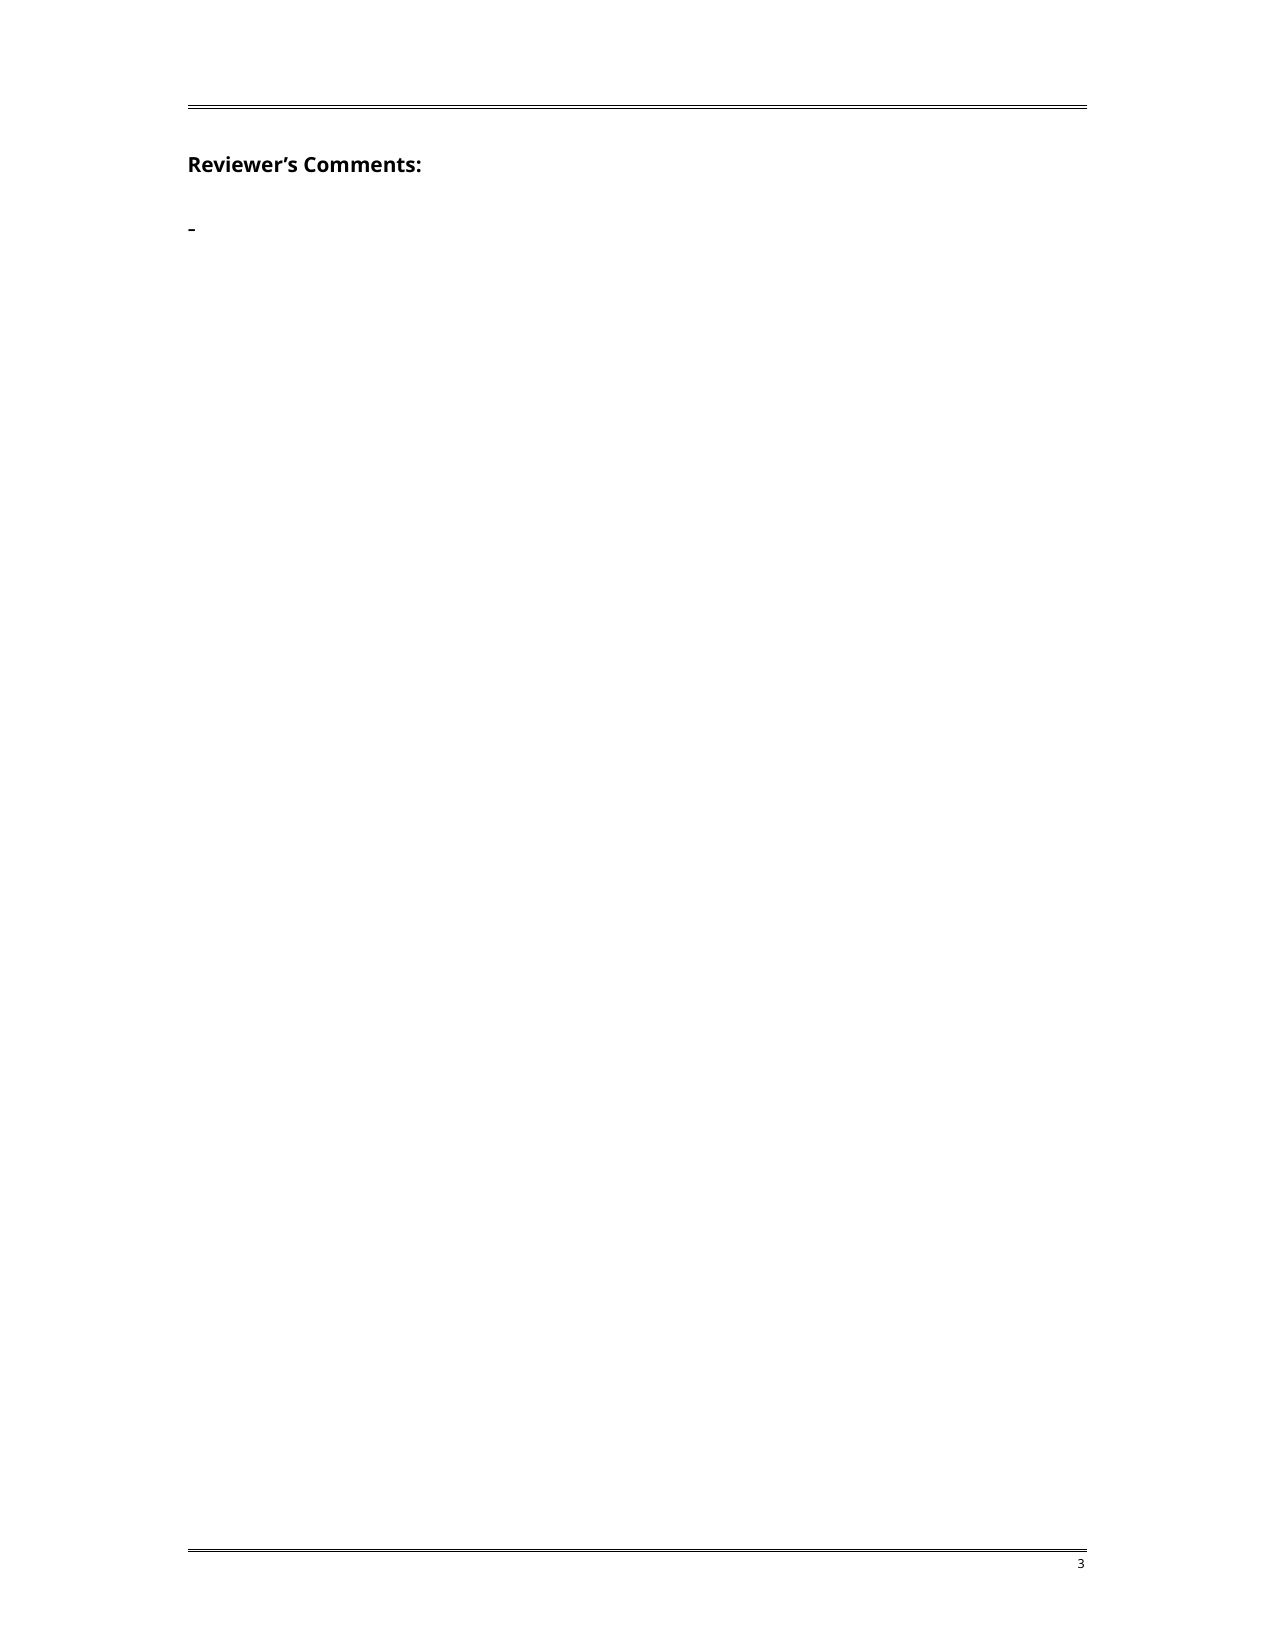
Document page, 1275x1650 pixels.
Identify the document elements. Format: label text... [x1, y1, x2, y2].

text - [187, 213, 1087, 242]
subtitle Reviewer’s Comments: [187, 150, 1087, 207]
